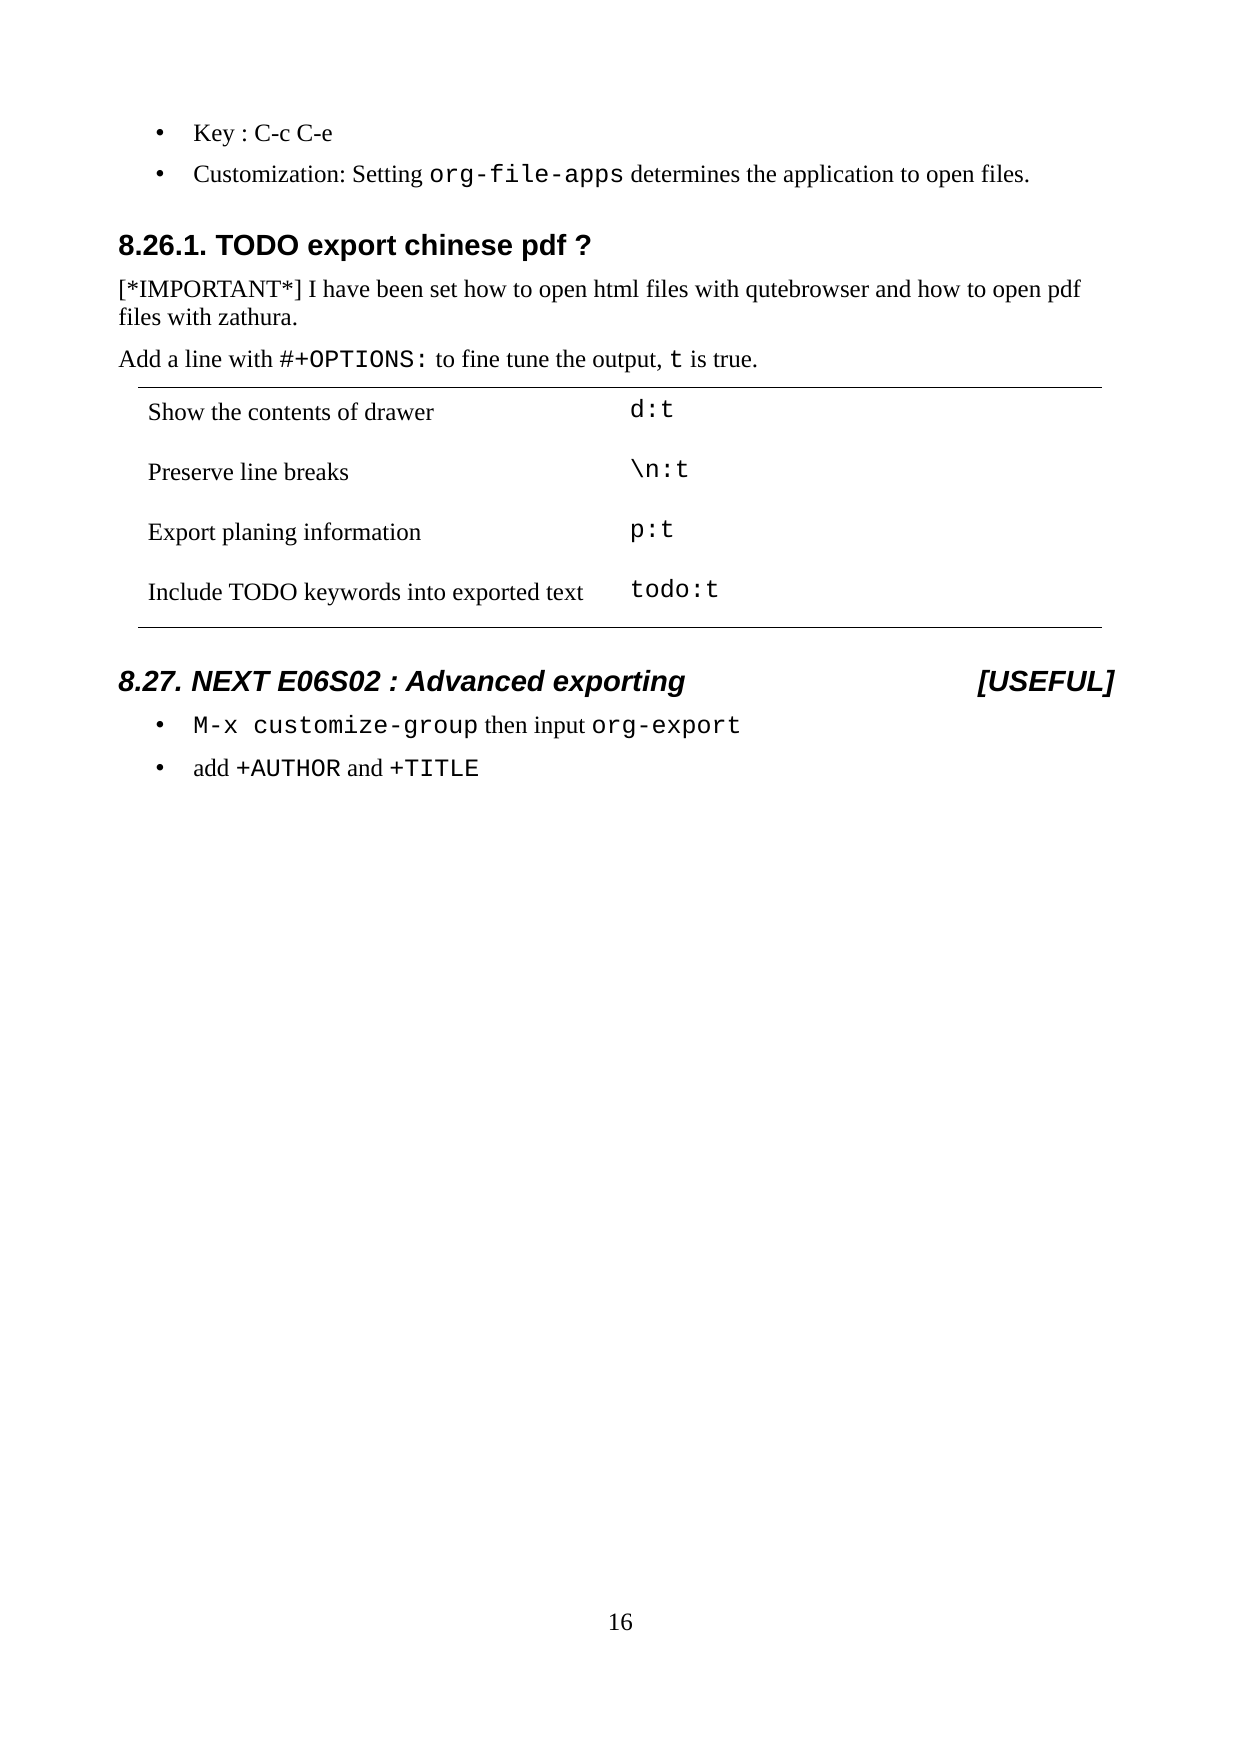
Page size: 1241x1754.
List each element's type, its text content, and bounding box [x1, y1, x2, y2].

table_cell Preserve line breaks [138, 447, 620, 507]
list M-x customize-group then input org-export [156, 710, 1122, 741]
table_cell Export planing information [138, 507, 620, 567]
text [*IMPORTANT*] I have been set how to open html files with qutebrowser and how to open pdf files with zathura. [118, 274, 1122, 331]
list Key : C-c C-e [156, 118, 1122, 147]
text Add a line with #+OPTIONS: to fine tune the output, t is true. [118, 344, 1122, 374]
list add +AUTHOR and +TITLE [156, 753, 1122, 784]
table_header d:t [620, 388, 1102, 447]
table_cell Include TODO keywords into exported text [138, 567, 620, 627]
table_cell \n:t [620, 447, 1102, 507]
list Customization: Setting org-file-apps determines the application to open files. [156, 159, 1122, 190]
table_header Show the contents of drawer [138, 388, 620, 447]
table_cell todo:t [620, 567, 1102, 627]
subtitle TODO export chinese pdf ? [118, 228, 1122, 261]
subtitle NEXT E06S02 : Advanced exporting [USEFUL] [118, 664, 1122, 698]
table_cell p:t [620, 507, 1102, 567]
